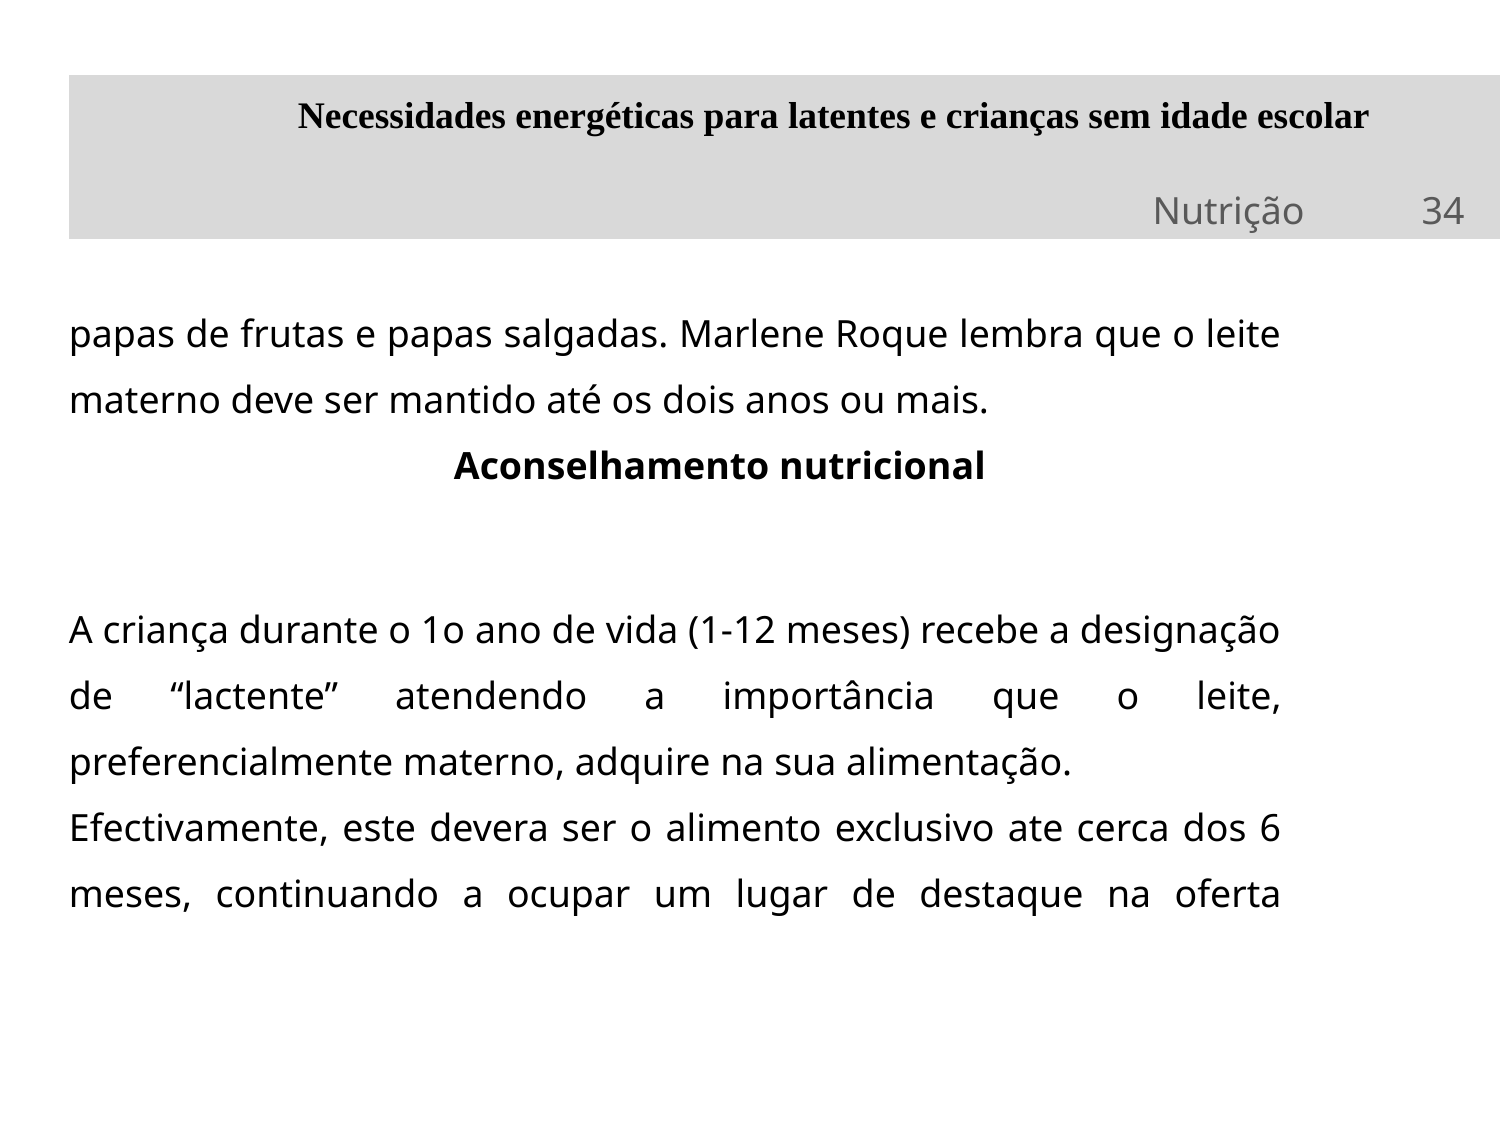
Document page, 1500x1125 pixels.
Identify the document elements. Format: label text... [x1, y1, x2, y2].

text A criança durante o 1o ano de vida (1-12 meses) recebe a designação de “lactente” atendendo a importância que o leite, preferencialmente materno, adquire na sua alimentação. [69, 603, 1282, 786]
subtitle Aconselhamento nutricional [68, 439, 1391, 491]
text papas de frutas e papas salgadas. Marlene Roque lembra que o leite materno deve ser mantido até os dois anos ou mais. [69, 307, 1282, 424]
text Efectivamente, este devera ser o alimento exclusivo ate cerca dos 6 meses, continuando a ocupar um lugar de destaque na oferta [69, 801, 1282, 918]
